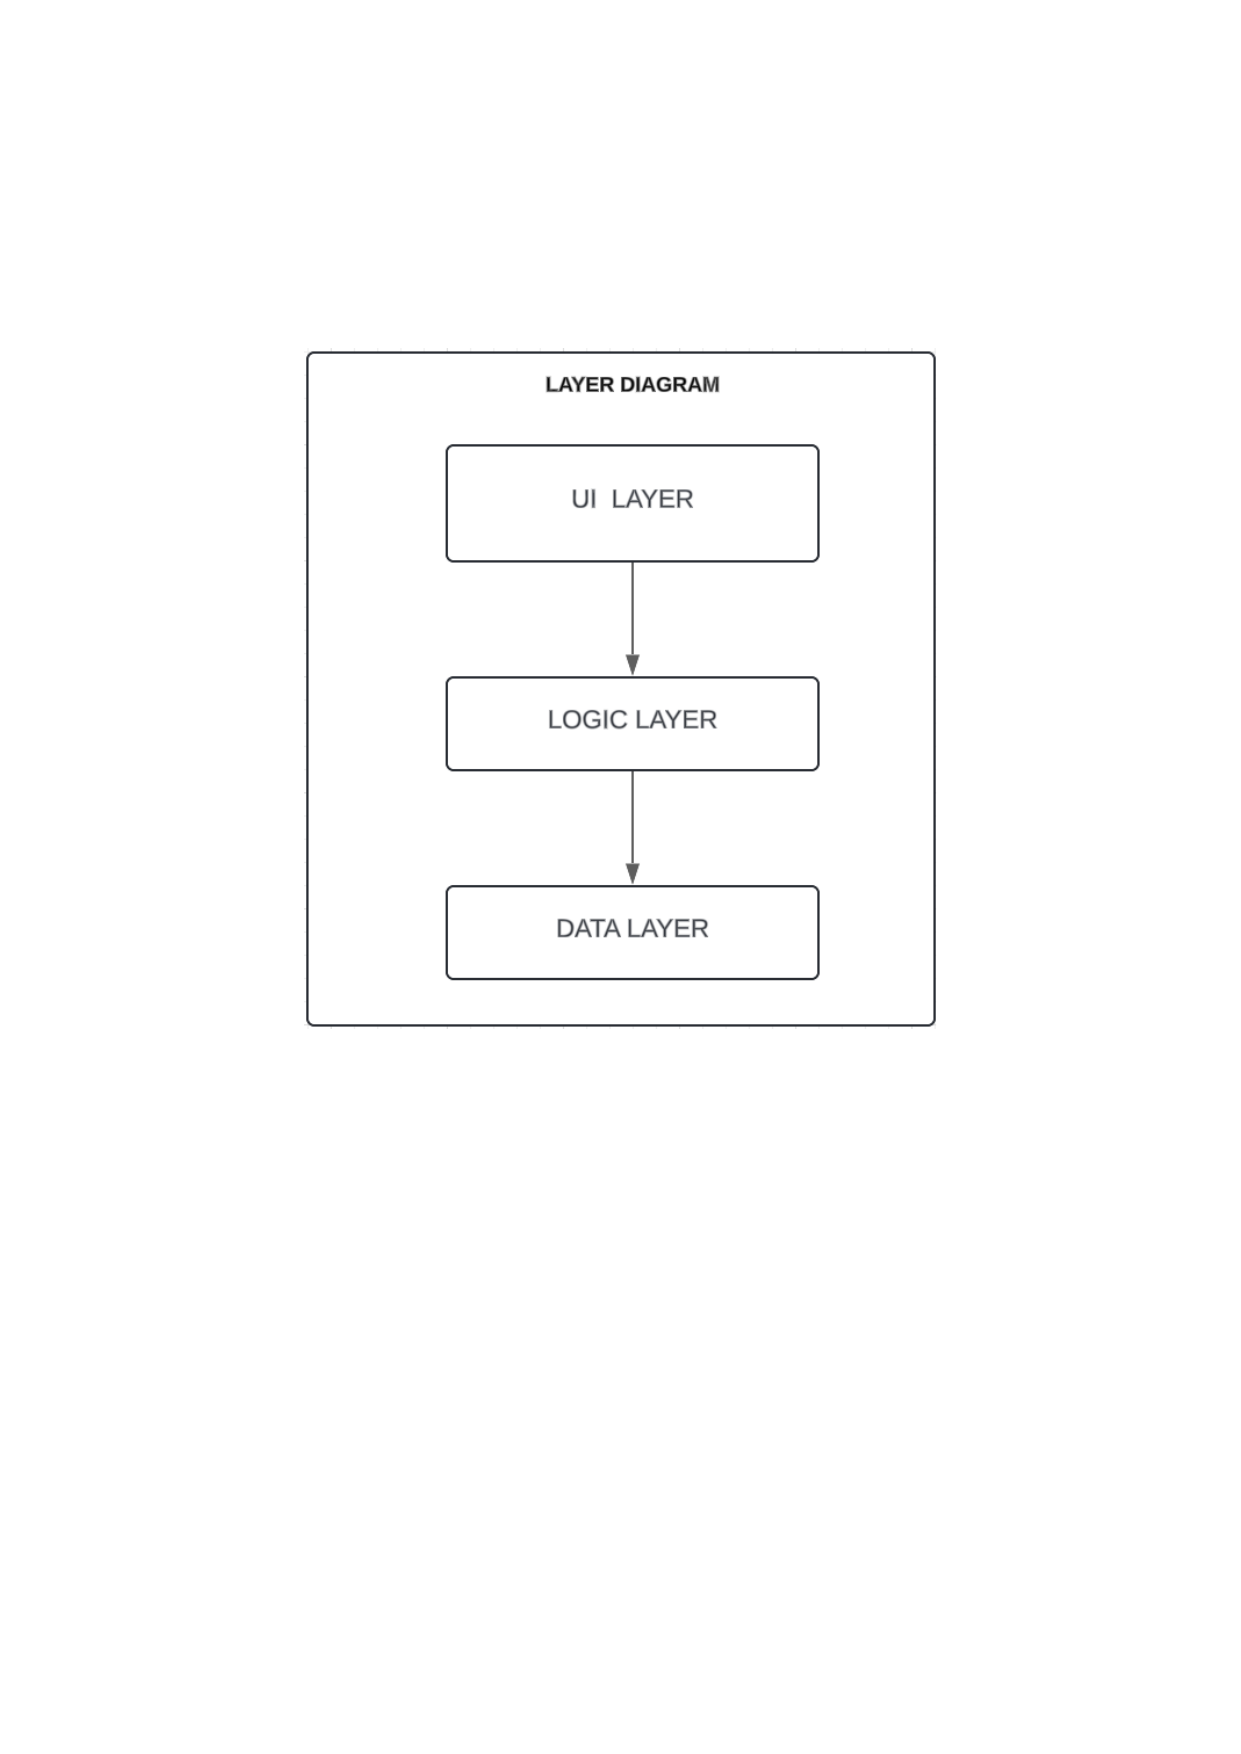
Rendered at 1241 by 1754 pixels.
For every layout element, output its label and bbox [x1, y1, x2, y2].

picture [304, 348, 937, 1029]
